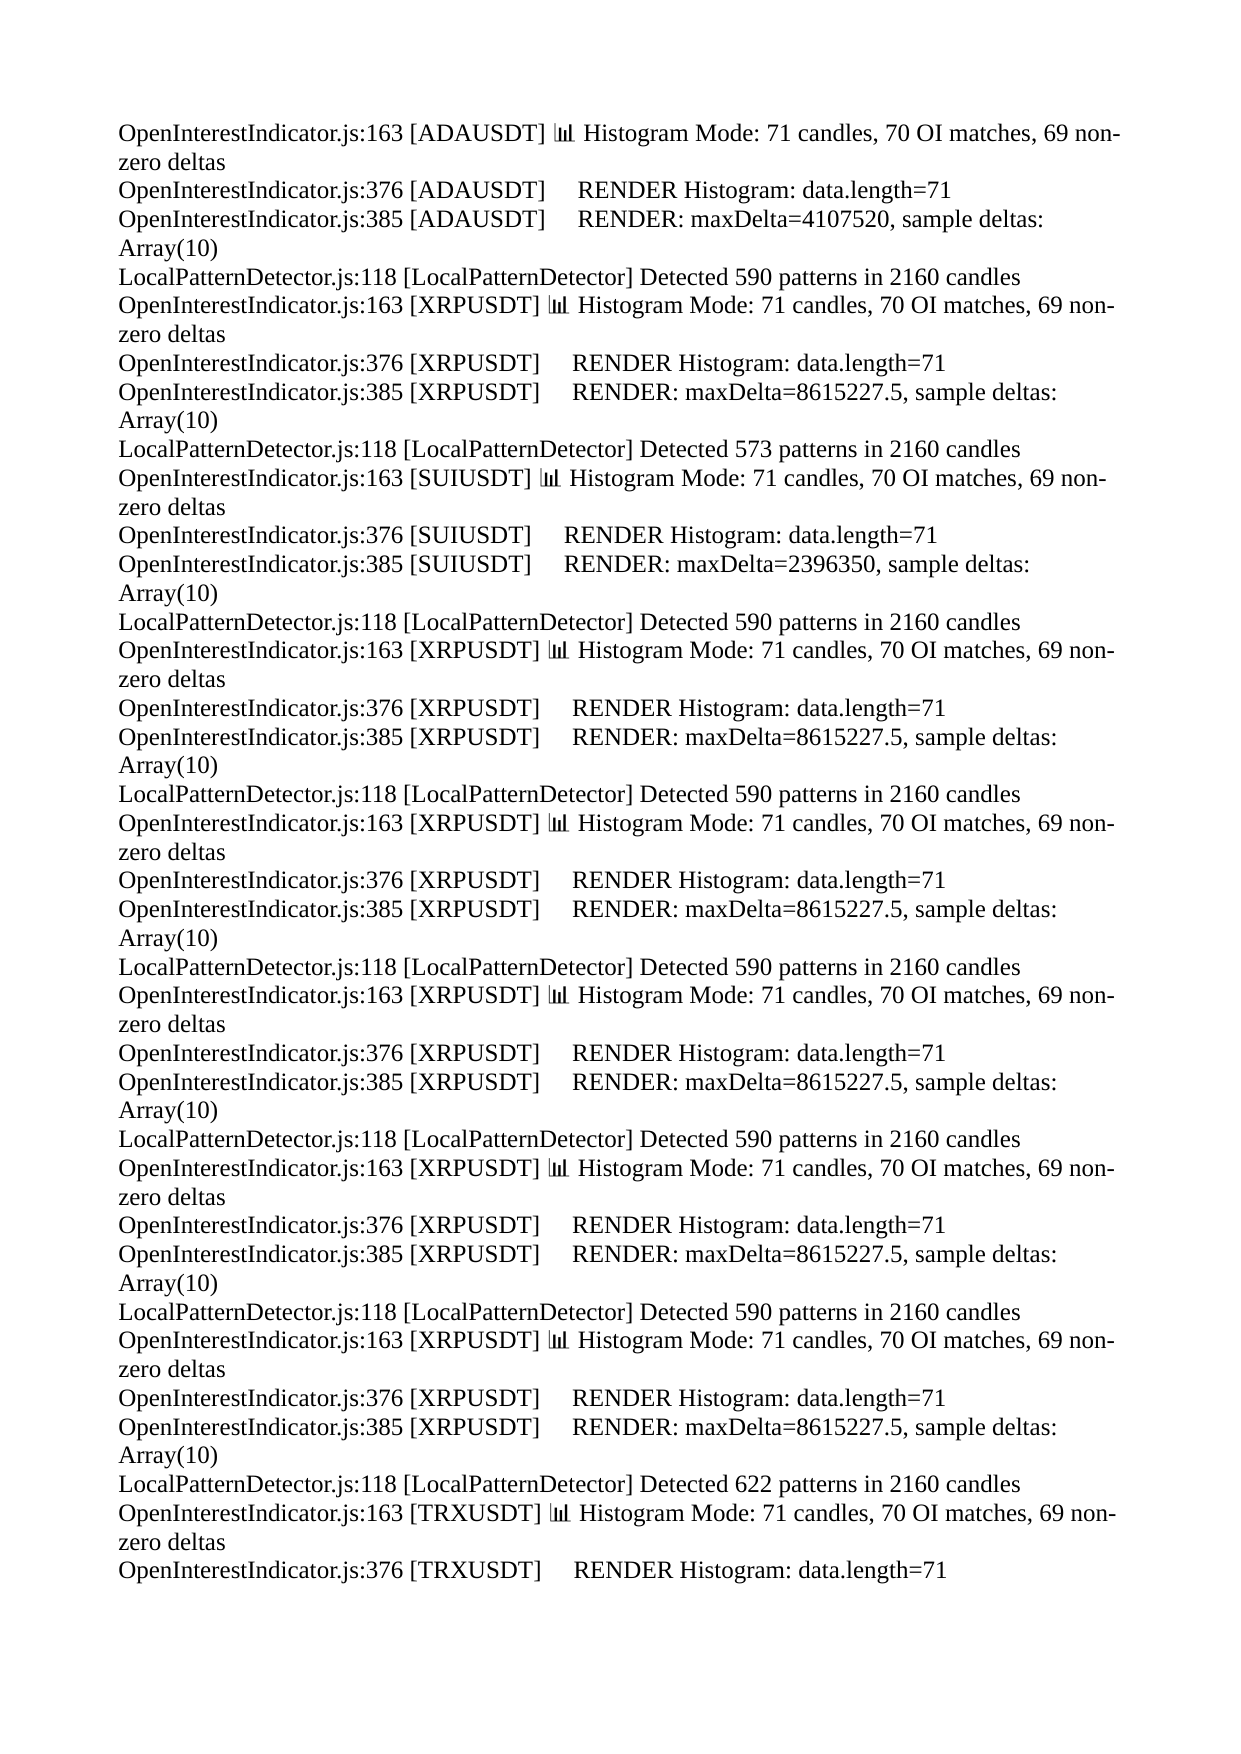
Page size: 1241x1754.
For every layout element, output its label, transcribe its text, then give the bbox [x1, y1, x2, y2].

text LocalPatternDetector.js:118 [LocalPatternDetector] Detected 573 patterns in 2160 candles [118, 434, 1122, 463]
text OpenInterestIndicator.js:385 [XRPUSDT] 🎨 RENDER: maxDelta=8615227.5, sample deltas: Array(10) [118, 377, 1122, 434]
text OpenInterestIndicator.js:376 [XRPUSDT] 🎨 RENDER Histogram: data.length=71 [118, 866, 1122, 894]
text OpenInterestIndicator.js:163 [XRPUSDT] 📊 Histogram Mode: 71 candles, 70 OI matches, 69 non-zero deltas [118, 981, 1122, 1038]
text OpenInterestIndicator.js:385 [XRPUSDT] 🎨 RENDER: maxDelta=8615227.5, sample deltas: Array(10) [118, 1412, 1122, 1469]
text OpenInterestIndicator.js:376 [XRPUSDT] 🎨 RENDER Histogram: data.length=71 [118, 1383, 1122, 1412]
text OpenInterestIndicator.js:376 [ADAUSDT] 🎨 RENDER Histogram: data.length=71 [118, 176, 1122, 204]
text OpenInterestIndicator.js:163 [SUIUSDT] 📊 Histogram Mode: 71 candles, 70 OI matches, 69 non-zero deltas [118, 463, 1122, 521]
text OpenInterestIndicator.js:163 [XRPUSDT] 📊 Histogram Mode: 71 candles, 70 OI matches, 69 non-zero deltas [118, 1153, 1122, 1211]
text OpenInterestIndicator.js:376 [TRXUSDT] 🎨 RENDER Histogram: data.length=71 [118, 1556, 1122, 1584]
text LocalPatternDetector.js:118 [LocalPatternDetector] Detected 590 patterns in 2160 candles [118, 1124, 1122, 1153]
text OpenInterestIndicator.js:163 [XRPUSDT] 📊 Histogram Mode: 71 candles, 70 OI matches, 69 non-zero deltas [118, 636, 1122, 693]
text OpenInterestIndicator.js:163 [XRPUSDT] 📊 Histogram Mode: 71 candles, 70 OI matches, 69 non-zero deltas [118, 808, 1122, 866]
text LocalPatternDetector.js:118 [LocalPatternDetector] Detected 590 patterns in 2160 candles [118, 779, 1122, 808]
text OpenInterestIndicator.js:376 [SUIUSDT] 🎨 RENDER Histogram: data.length=71 [118, 521, 1122, 549]
text OpenInterestIndicator.js:163 [TRXUSDT] 📊 Histogram Mode: 71 candles, 70 OI matches, 69 non-zero deltas [118, 1498, 1122, 1556]
text LocalPatternDetector.js:118 [LocalPatternDetector] Detected 590 patterns in 2160 candles [118, 952, 1122, 981]
text LocalPatternDetector.js:118 [LocalPatternDetector] Detected 590 patterns in 2160 candles [118, 262, 1122, 291]
text OpenInterestIndicator.js:376 [XRPUSDT] 🎨 RENDER Histogram: data.length=71 [118, 693, 1122, 722]
text OpenInterestIndicator.js:376 [XRPUSDT] 🎨 RENDER Histogram: data.length=71 [118, 348, 1122, 377]
text OpenInterestIndicator.js:163 [XRPUSDT] 📊 Histogram Mode: 71 candles, 70 OI matches, 69 non-zero deltas [118, 1326, 1122, 1383]
text OpenInterestIndicator.js:385 [XRPUSDT] 🎨 RENDER: maxDelta=8615227.5, sample deltas: Array(10) [118, 722, 1122, 779]
text OpenInterestIndicator.js:385 [XRPUSDT] 🎨 RENDER: maxDelta=8615227.5, sample deltas: Array(10) [118, 1067, 1122, 1124]
text OpenInterestIndicator.js:385 [ADAUSDT] 🎨 RENDER: maxDelta=4107520, sample deltas: Array(10) [118, 204, 1122, 262]
text OpenInterestIndicator.js:385 [XRPUSDT] 🎨 RENDER: maxDelta=8615227.5, sample deltas: Array(10) [118, 894, 1122, 952]
text OpenInterestIndicator.js:163 [XRPUSDT] 📊 Histogram Mode: 71 candles, 70 OI matches, 69 non-zero deltas [118, 291, 1122, 348]
text OpenInterestIndicator.js:385 [SUIUSDT] 🎨 RENDER: maxDelta=2396350, sample deltas: Array(10) [118, 549, 1122, 607]
text LocalPatternDetector.js:118 [LocalPatternDetector] Detected 590 patterns in 2160 candles [118, 1297, 1122, 1326]
text OpenInterestIndicator.js:376 [XRPUSDT] 🎨 RENDER Histogram: data.length=71 [118, 1211, 1122, 1239]
text LocalPatternDetector.js:118 [LocalPatternDetector] Detected 590 patterns in 2160 candles [118, 607, 1122, 636]
text OpenInterestIndicator.js:376 [XRPUSDT] 🎨 RENDER Histogram: data.length=71 [118, 1038, 1122, 1067]
text OpenInterestIndicator.js:163 [ADAUSDT] 📊 Histogram Mode: 71 candles, 70 OI matches, 69 non-zero deltas [118, 118, 1122, 176]
text LocalPatternDetector.js:118 [LocalPatternDetector] Detected 622 patterns in 2160 candles [118, 1469, 1122, 1498]
text OpenInterestIndicator.js:385 [XRPUSDT] 🎨 RENDER: maxDelta=8615227.5, sample deltas: Array(10) [118, 1239, 1122, 1297]
